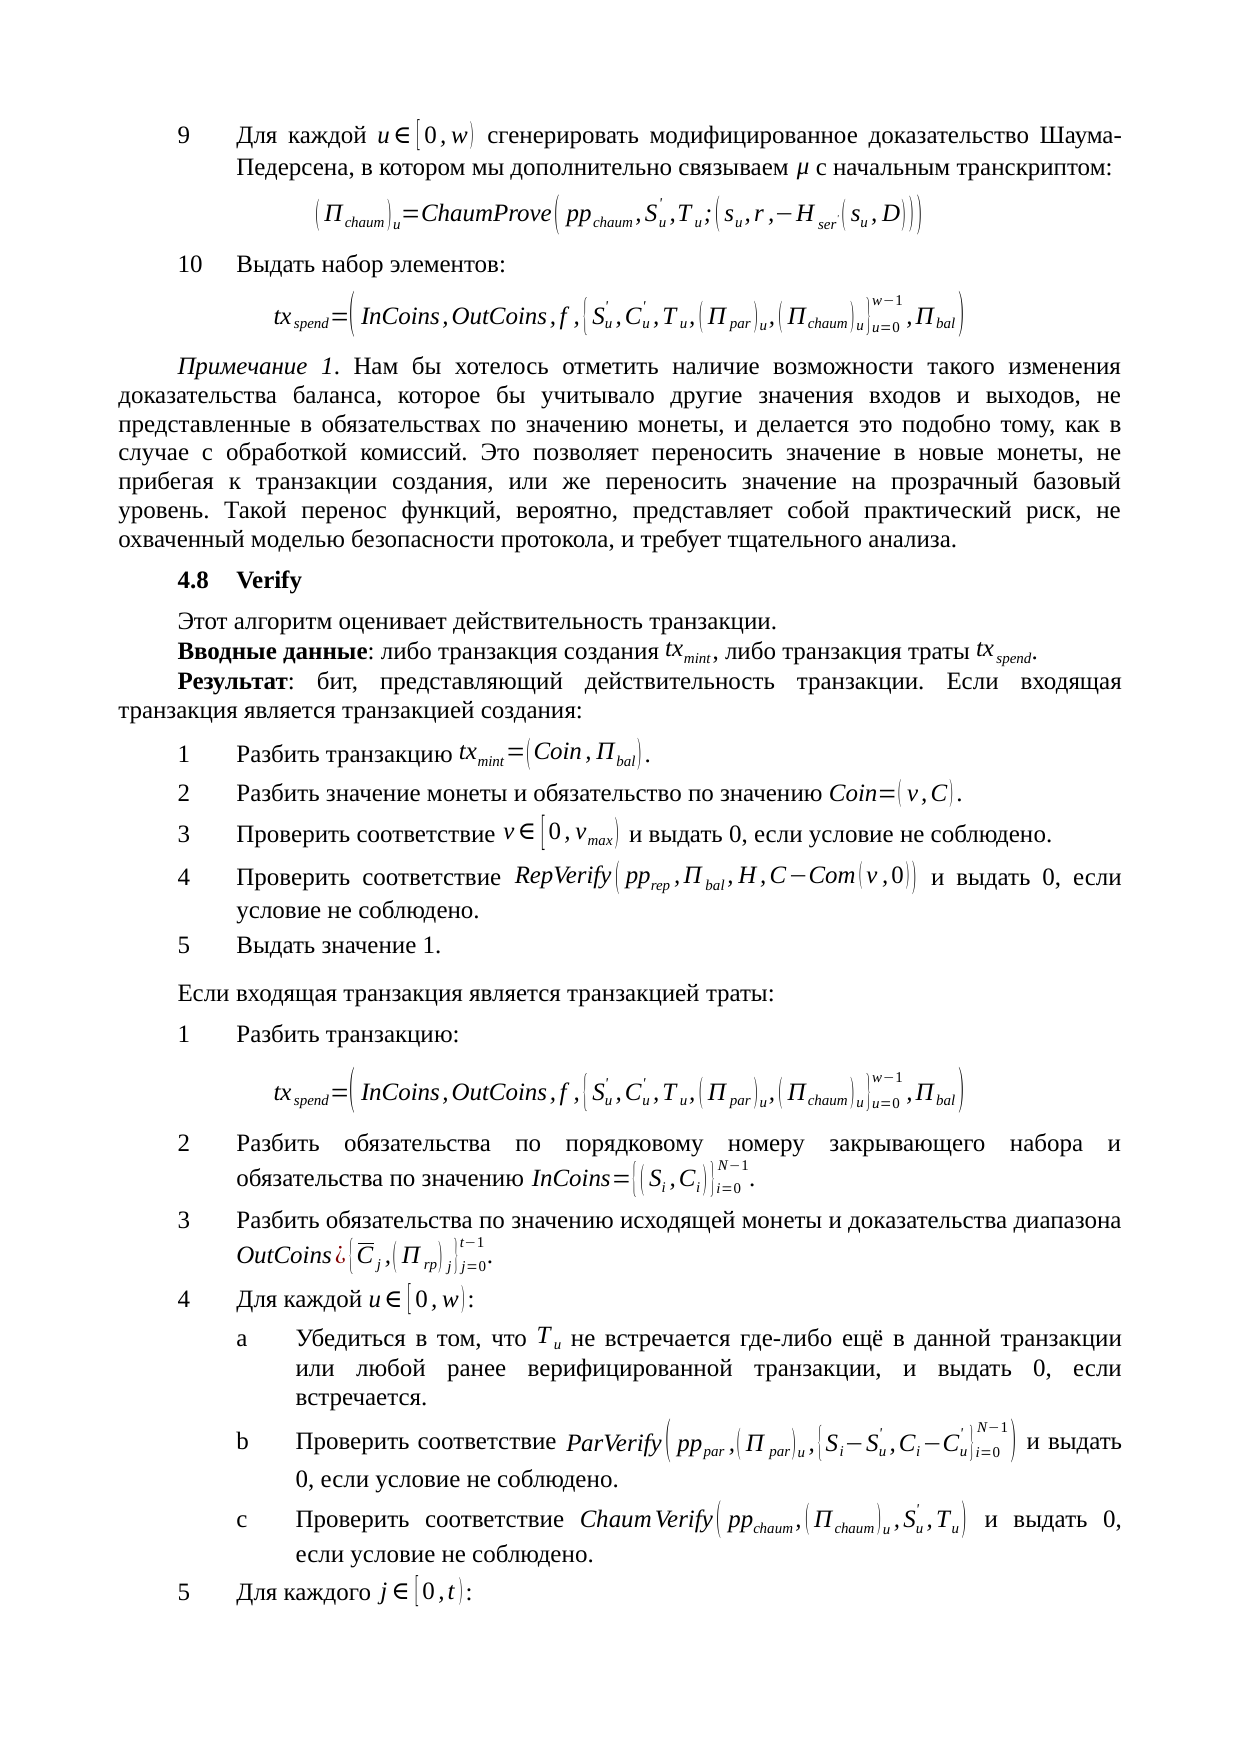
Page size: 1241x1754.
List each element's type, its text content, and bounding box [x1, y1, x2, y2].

list Разбить значение монеты и обязательство по значению . [177, 777, 1122, 808]
list Разбить обязательства по порядковому номеру закрывающего набора и обязательства по значению . [177, 1128, 1122, 1198]
list Проверить соответствие и выдать 0, если условие не соблюдено. [177, 814, 1122, 852]
list Если входящая транзакция является транзакцией траты: [118, 978, 1122, 1006]
list Для каждой сгенерировать модифицированное доказательство Шаума-Педерсена, в котором мы дополнительно связываем с начальным транскриптом: [177, 118, 1122, 181]
list Примечание 1. Нам бы хотелось отметить наличие возможности такого изменения доказательства баланса, которое бы учитывало другие значения входов и выходов, не представленные в обязательствах по значению монеты, и делается это подобно тому, как в случае с обработкой комиссий. Это позволяет переносить значение в новые монеты, не прибегая к транзакции создания, или же переносить значение на прозрачный базовый уровень. Такой перенос функций, вероятно, представляет собой практический риск, не охваченный моделью безопасности протокола, и требует тщательного анализа. [118, 351, 1122, 552]
list Разбить транзакцию . [177, 736, 1122, 771]
list Разбить обязательства по значению исходящей монеты и доказательства диапазона . [177, 1205, 1122, 1276]
text Вводные данные: либо транзакция создания , либо транзакция траты . [118, 635, 1122, 666]
list Verify [177, 565, 1122, 594]
text Результат: бит, представляющий действительность транзакции. Если входящая транзакция является транзакцией создания: [118, 666, 1122, 724]
list Проверить соответствие и выдать 0, если условие не соблюдено. [236, 1499, 1122, 1568]
list Проверить соответствие и выдать 0, если условие не соблюдено. [177, 859, 1122, 924]
list Проверить соответствие и выдать 0, если условие не соблюдено. [236, 1417, 1122, 1492]
list Выдать набор элементов: [177, 249, 1122, 277]
list Для каждой : [177, 1282, 1122, 1316]
list Этот алгоритм оценивает действительность транзакции. [118, 606, 1122, 635]
list Убедиться в том, что не встречается где-либо ещё в данной транзакции или любой ранее верифицированной транзакции, и выдать 0, если встречается. [236, 1322, 1122, 1411]
list Выдать значение 1. [177, 930, 1122, 959]
list Для каждого : [177, 1574, 1122, 1608]
list Разбить транзакцию: [177, 1019, 1122, 1048]
